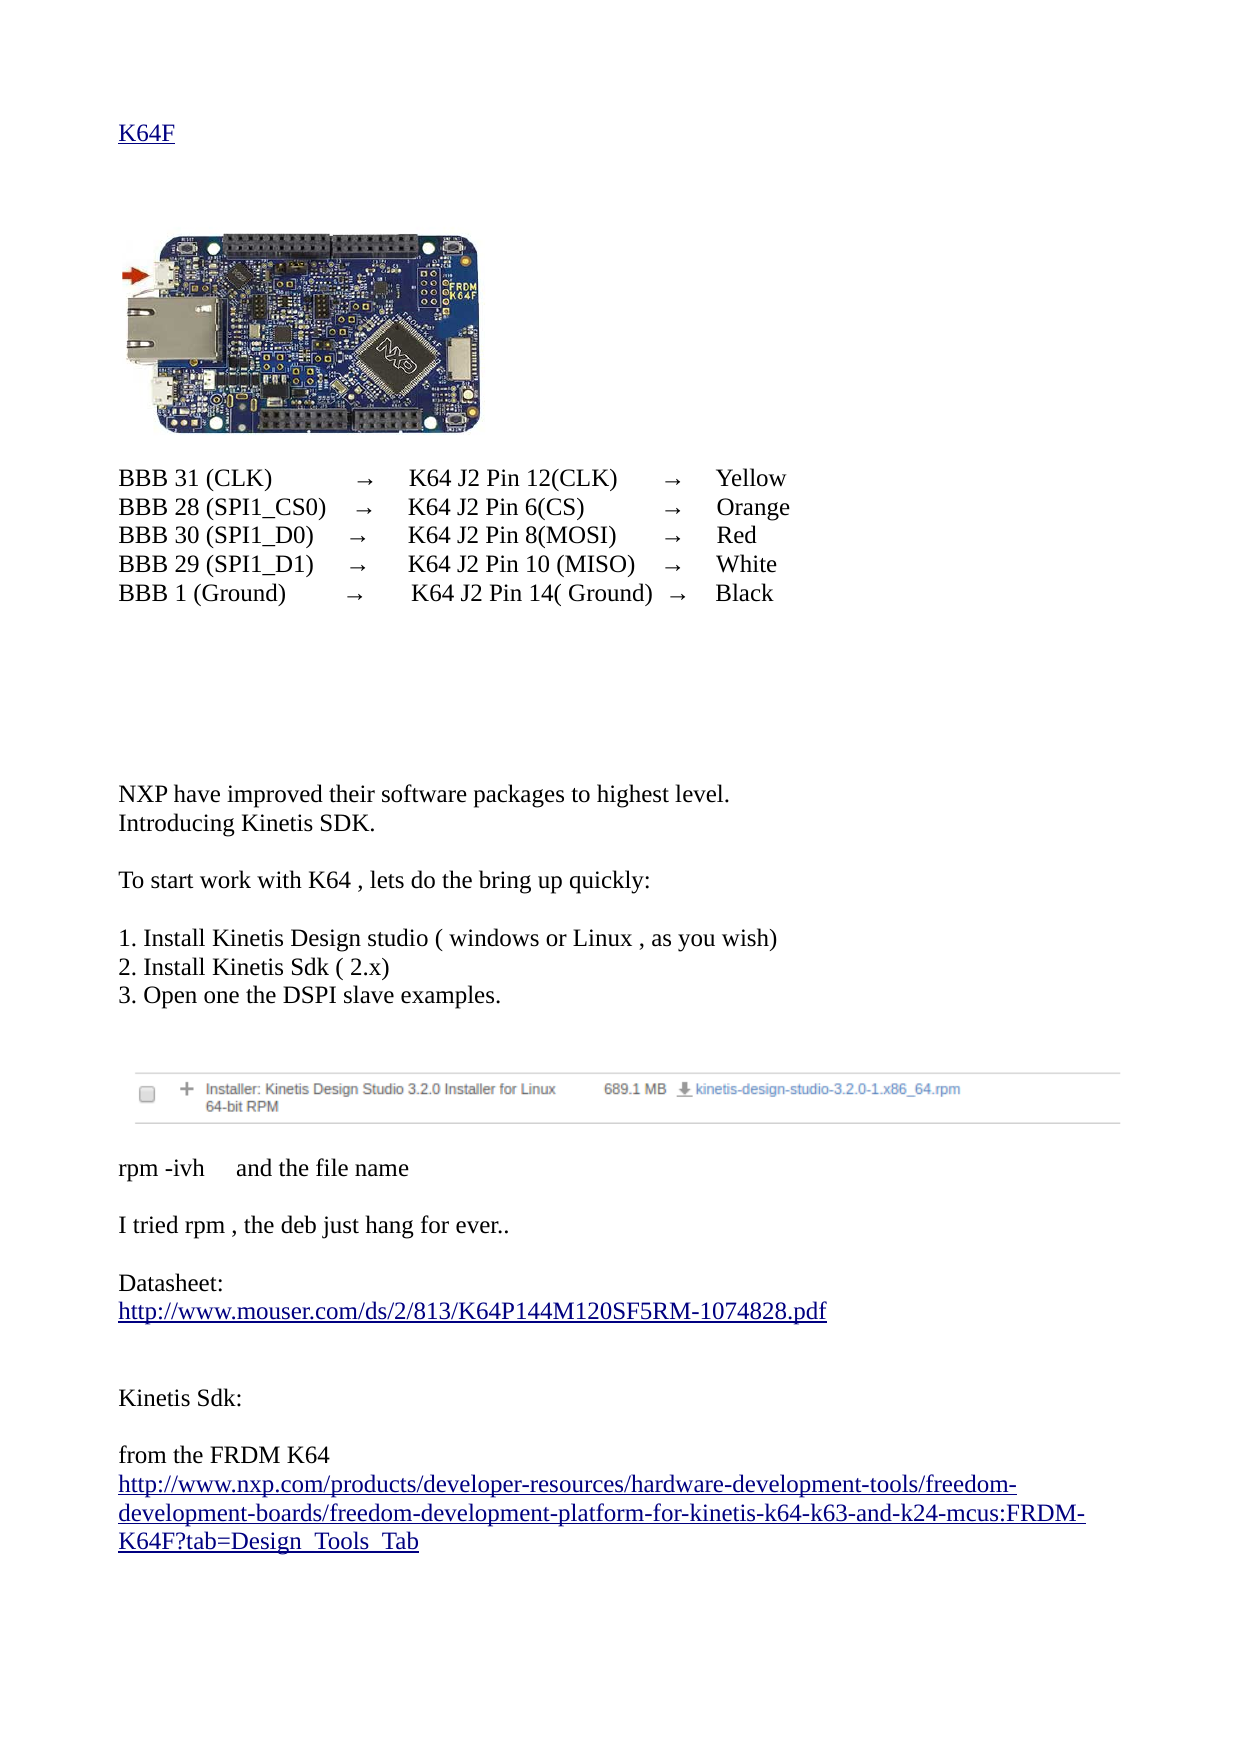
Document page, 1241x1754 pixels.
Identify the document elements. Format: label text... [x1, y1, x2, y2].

text BBB 1 (Ground) → K64 J2 Pin 14( Ground) → Black [118, 578, 1122, 607]
text Introducing Kinetis SDK. [118, 808, 1122, 837]
picture [118, 1066, 1123, 1124]
text Datasheet: [118, 1268, 1122, 1296]
text BBB 31 (CLK) → K64 J2 Pin 12(CLK) → Yellow [118, 463, 1122, 492]
text BBB 29 (SPI1_D1) → K64 J2 Pin 10 (MISO) → White [118, 549, 1122, 578]
text I tried rpm , the deb just hang for ever.. [118, 1210, 1122, 1239]
text NXP have improved their software packages to highest level. [118, 779, 1122, 808]
text 2. Install Kinetis Sdk ( 2.x) [118, 952, 1122, 981]
text rpm -ivh and the file name [118, 1153, 1122, 1181]
text BBB 30 (SPI1_D0) → K64 J2 Pin 8(MOSI) → Red [118, 521, 1122, 549]
text 3. Open one the DSPI slave examples. [118, 981, 1122, 1009]
text BBB 28 (SPI1_CS0) → K64 J2 Pin 6(CS) → Orange [118, 492, 1122, 521]
text from the FRDM K64 [118, 1440, 1122, 1469]
picture [122, 212, 504, 437]
text 1. Install Kinetis Design studio ( windows or Linux , as you wish) [118, 923, 1122, 952]
text Kinetis Sdk: [118, 1383, 1122, 1411]
text To start work with K64 , lets do the bring up quickly: [118, 866, 1122, 894]
text http://www.mouser.com/ds/2/813/K64P144M120SF5RM-1074828.pdf [118, 1296, 1122, 1325]
text K64F [118, 118, 1122, 147]
text http://www.nxp.com/products/developer-resources/hardware-development-tools/freedom-development-boards/freedom-development-platform-for-kinetis-k64-k63-and-k24-mcus:FRDM-K64F?tab=Design_Tools_Tab [118, 1469, 1122, 1555]
